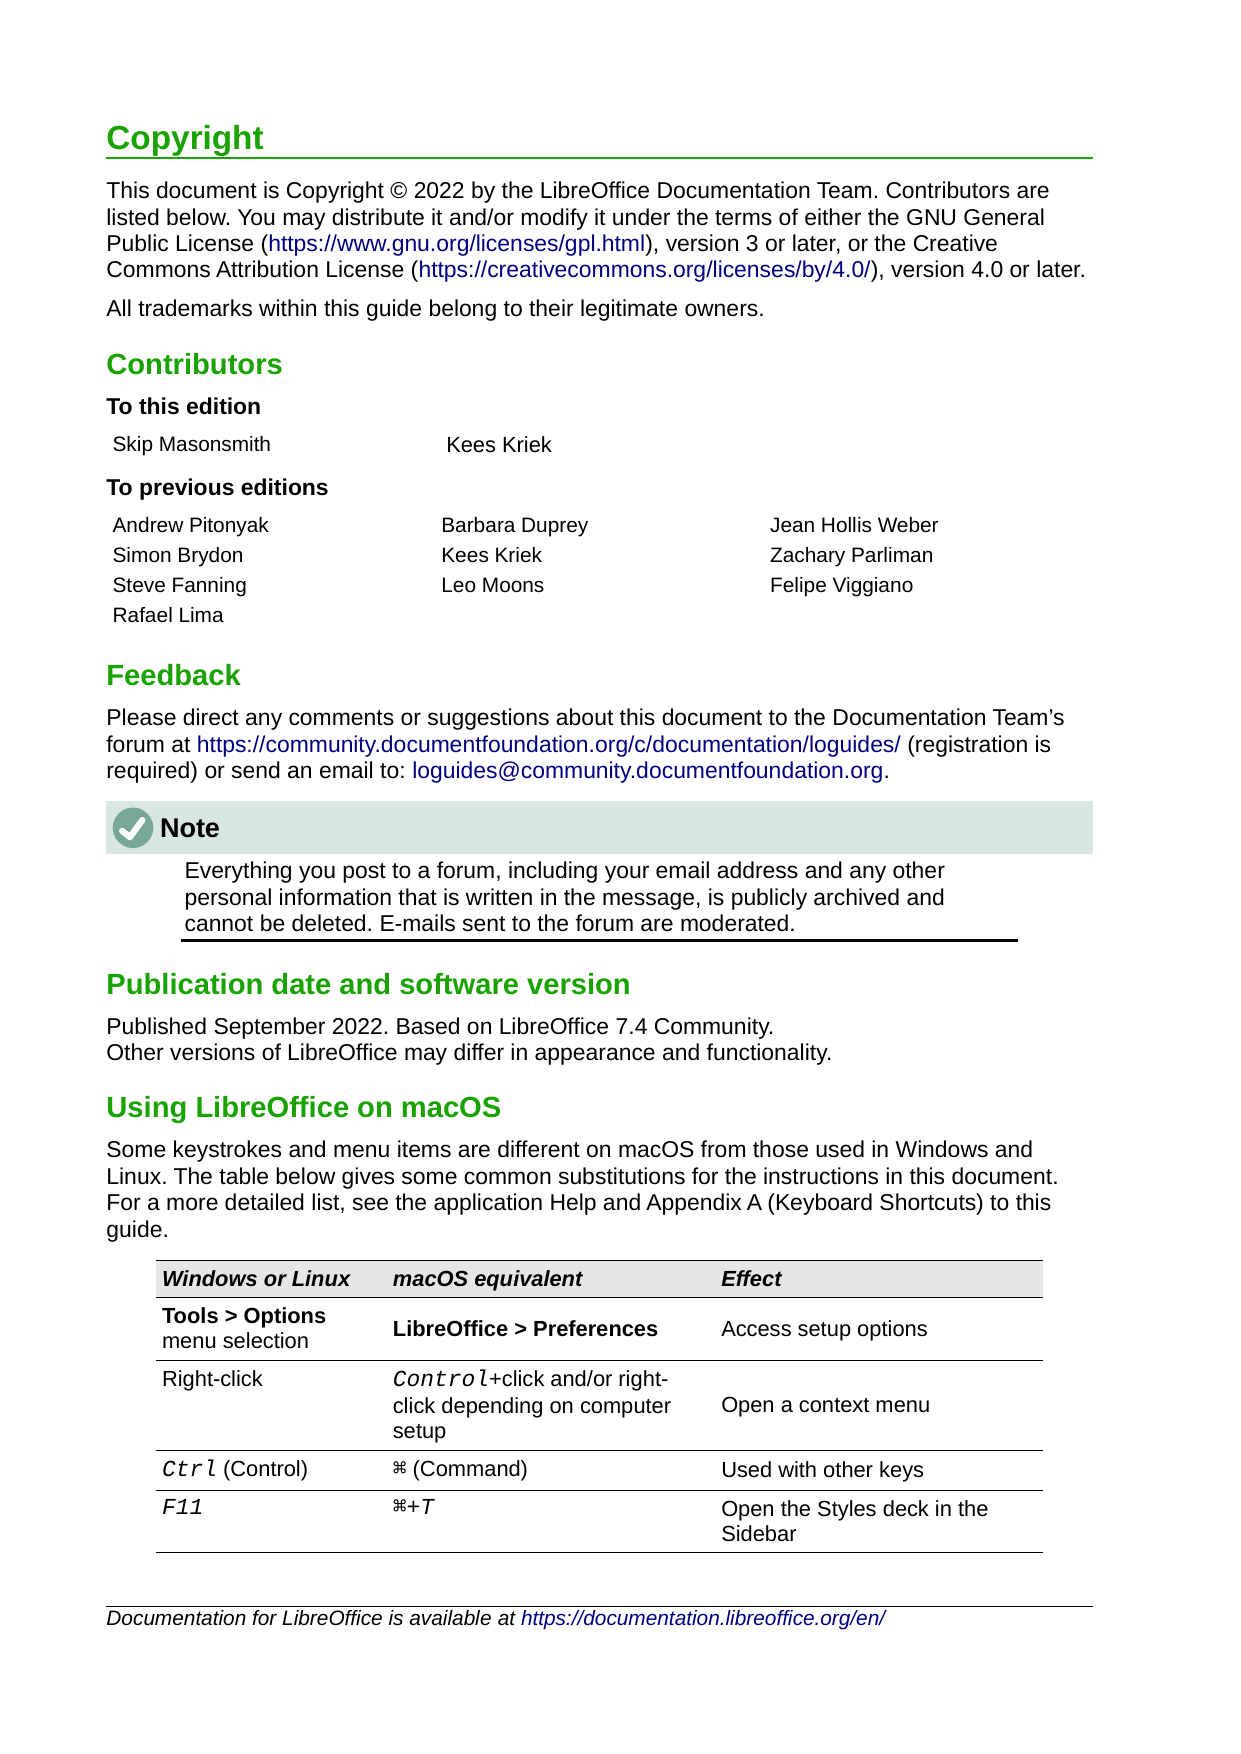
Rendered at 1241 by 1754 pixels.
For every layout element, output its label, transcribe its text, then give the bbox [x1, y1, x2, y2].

table_cell Rafael Lima‍ [106, 603, 435, 633]
text Some keystrokes and menu items are different on macOS from those used in Windows and Linux. The table below gives some common substitutions for the instructions in this document. For a more detailed list, see the application Help and Appendix A (Keyboard Shortcuts) to this guide. [106, 1136, 1093, 1242]
table_header Barbara Duprey [435, 513, 764, 543]
table_header [766, 432, 1093, 462]
table_header Jean Hollis Weber [764, 513, 1093, 543]
text Everything you post to a forum, including your email address and any other personal information that is written in the message, is publicly archived and cannot be deleted. E-mails sent to the forum are moderated. [181, 854, 1018, 939]
text Please direct any comments or suggestions about this document to the Documentation Team’s forum at https://community.documentfoundation.org/c/documentation/loguides/ (registration is required) or send an email to: loguides@community.documentfoundation.org. [106, 704, 1093, 783]
subtitle Copyright [106, 118, 1093, 157]
text To this edition [106, 393, 1093, 419]
table_cell [435, 603, 764, 633]
subtitle Publication date and software version [106, 967, 1093, 1000]
text Published September 2022. Based on LibreOffice 7.4 Community. Other versions of LibreOffice may differ in appearance and functionality. [106, 1013, 1093, 1065]
table_cell Used with other keys [715, 1451, 1043, 1489]
subtitle Note [106, 801, 1093, 854]
table_cell Control+click and/or right-click depending on computer setup [386, 1361, 715, 1450]
subtitle Contributors [106, 347, 1093, 380]
table_cell Felipe Viggiano [764, 573, 1093, 603]
text All trademarks within this guide belong to their legitimate owners. [106, 295, 1093, 322]
table_cell Open a context menu [715, 1361, 1043, 1450]
text This document is Copyright © 2022 by the LibreOffice Documentation Team. Contributors are listed below. You may distribute it and/or modify it under the terms of either the GNU General Public License (https://www.gnu.org/licenses/gpl.html), version 3 or later, or the Creative Commons Attribution License (https://creativecommons.org/licenses/by/4.0/), version 4.0 or later. [106, 177, 1093, 283]
table_cell LibreOffice > Preferences [386, 1298, 715, 1360]
table_cell Open the Styles deck in the Sidebar [715, 1491, 1043, 1552]
table_header Effect [715, 1261, 1043, 1297]
table_cell ⌘ (Command) [386, 1451, 715, 1489]
table_cell Zachary Parliman [764, 543, 1093, 573]
table_cell ⌘+T [386, 1491, 715, 1552]
table_cell Kees Kriek [435, 543, 764, 573]
text To previous editions [106, 473, 1093, 500]
table_cell Right-click [156, 1361, 386, 1450]
table_cell Ctrl (Control) [156, 1451, 386, 1489]
table_header Skip Masonsmith [106, 432, 440, 462]
table_header macOS equivalent [386, 1261, 715, 1297]
subtitle Using LibreOffice on macOS [106, 1090, 1093, 1124]
table_cell F11 [156, 1491, 386, 1552]
table_header Andrew Pitonyak [106, 513, 435, 543]
table_cell Tools > Options menu selection [156, 1298, 386, 1360]
table_header Kees Kriek [440, 432, 766, 462]
table_cell Leo Moons [435, 573, 764, 603]
subtitle Feedback [106, 658, 1093, 692]
table_cell [764, 603, 1093, 633]
table_cell Simon Brydon [106, 543, 435, 573]
table_cell Steve Fanning [106, 573, 435, 603]
table_header Windows or Linux [156, 1261, 386, 1297]
table_cell Access setup options [715, 1298, 1043, 1360]
